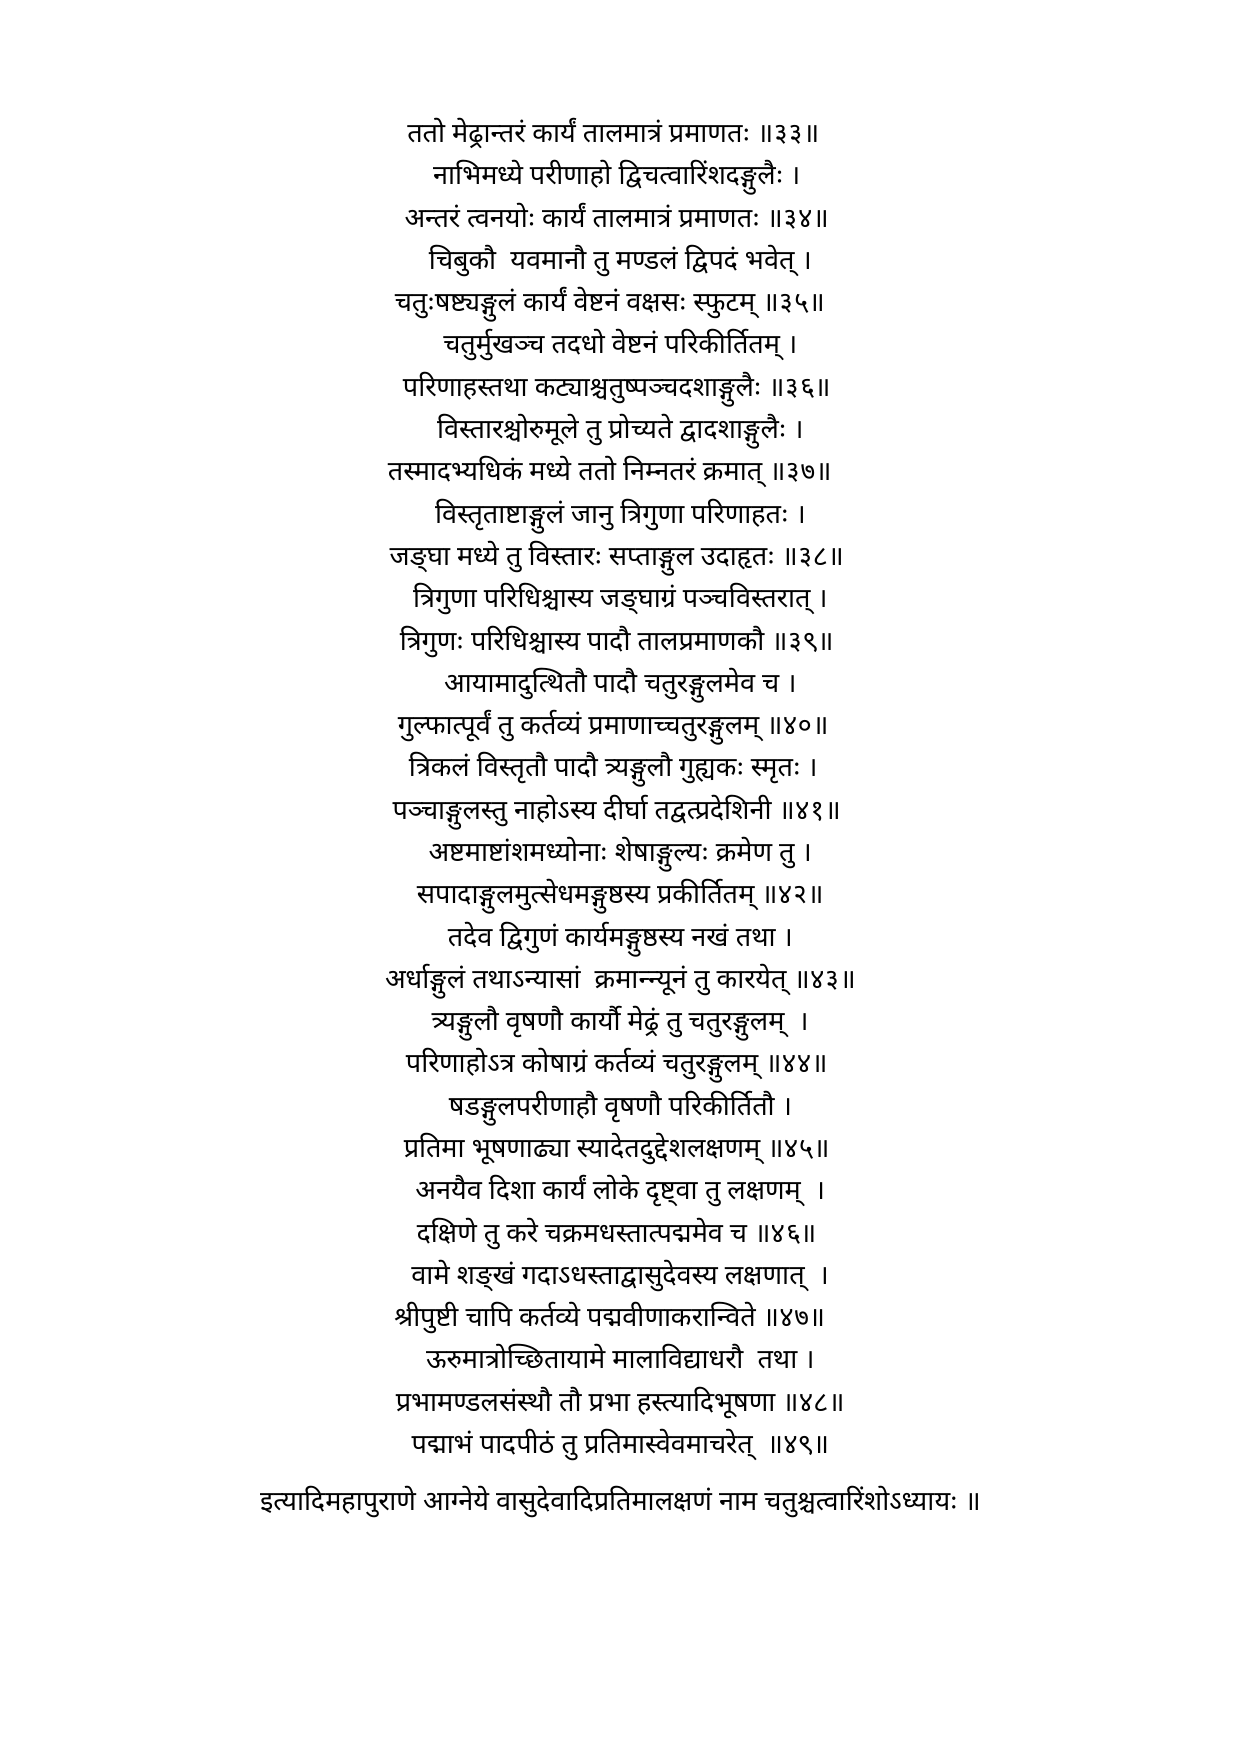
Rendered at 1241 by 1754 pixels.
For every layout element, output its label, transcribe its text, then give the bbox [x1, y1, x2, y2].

text इत्यादिमहापुराणे आग्नेये वासुदेवादिप्रतिमालक्षणं नाम चतुश्चत्वारिंशोऽध्यायः ॥ [118, 1486, 1122, 1521]
text ततो मेढ्रान्तरं कार्यं तालमात्रं प्रमाणतः ॥३३॥ नाभिमध्ये परीणाहो द्विचत्वारिंशदङ्गुलैः । अन्तरं त्वनयोः कार्यं तालमात्रं प्रमाणतः ॥३४॥ चिबुकौ यवमानौ तु मण्डलं द्विपदं भवेत् । चतुःषष्ट्यङ्गुलं कार्यं वेष्टनं वक्षसः स्फुटम् ॥३५॥ चतुर्मुखञ्च तदधो वेष्टनं परिकीर्तितम् । परिणाहस्तथा कट्याश्चतुष्पञ्चदशाङ्गुलैः ॥३६॥ विस्तारश्चोरुमूले तु प्रोच्यते द्वादशाङ्गुलैः । तस्मादभ्यधिकं मध्ये ततो निम्नतरं क्रमात् ॥३७॥ विस्तृताष्टाङ्गुलं जानु त्रिगुणा परिणाहतः । जङ्घा मध्ये तु विस्तारः सप्ताङ्गुल उदाहृतः ॥३८॥ त्रिगुणा परिधिश्चास्य जङ्घाग्रं पञ्चविस्तरात् । त्रिगुणः परिधिश्चास्य पादौ तालप्रमाणकौ ॥३९॥ आयामादुत्थितौ पादौ चतुरङ्गुलमेव च । गुल्फात्पूर्वं तु कर्तव्यं प्रमाणाच्चतुरङ्गुलम् ॥४०॥ त्रिकलं विस्तृतौ पादौ त्र्यङ्गुलौ गुह्यकः स्मृतः । पञ्चाङ्गुलस्तु नाहोऽस्य दीर्घा तद्वत्प्रदेशिनी ॥४१॥ अष्टमाष्टांशमध्योनाः शेषाङ्गुल्यः क्रमेण तु । सपादाङ्गुलमुत्सेधमङ्गुष्ठस्य प्रकीर्तितम् ॥४२॥ तदेव द्विगुणं कार्यमङ्गुष्ठस्य नखं तथा । [118, 118, 1122, 957]
text अर्धाङ्गुलं तथाऽन्यासां क्रमान्न्यूनं तु कारयेत् ॥४३॥ त्र्यङ्गुलौ वृषणौ कार्यौ मेढ्रं तु चतुरङ्गुलम् । परिणाहोऽत्र कोषाग्रं कर्तव्यं चतुरङ्गुलम् ॥४४॥ षडङ्गुलपरीणाहौ वृषणौ परिकीर्तितौ । प्रतिमा भूषणाढ्या स्यादेतदुद्देशलक्षणम् ॥४५॥ अनयैव दिशा कार्यं लोके दृष्ट्वा तु लक्षणम् । दक्षिणे तु करे चक्रमधस्तात्पद्ममेव च ॥४६॥ वामे शङ्खं गदाऽधस्ताद्वासुदेवस्य लक्षणात् । श्रीपुष्टी चापि कर्तव्ये पद्मवीणाकरान्विते ॥४७॥ ऊरुमात्रोच्छितायामे मालाविद्याधरौ तथा । प्रभामण्डलसंस्थौ तौ प्रभा हस्त्यादिभूषणा ॥४८॥ पद्माभं पादपीठं तु प्रतिमास्वेवमाचरेत् ॥४९॥ [118, 964, 1122, 1464]
